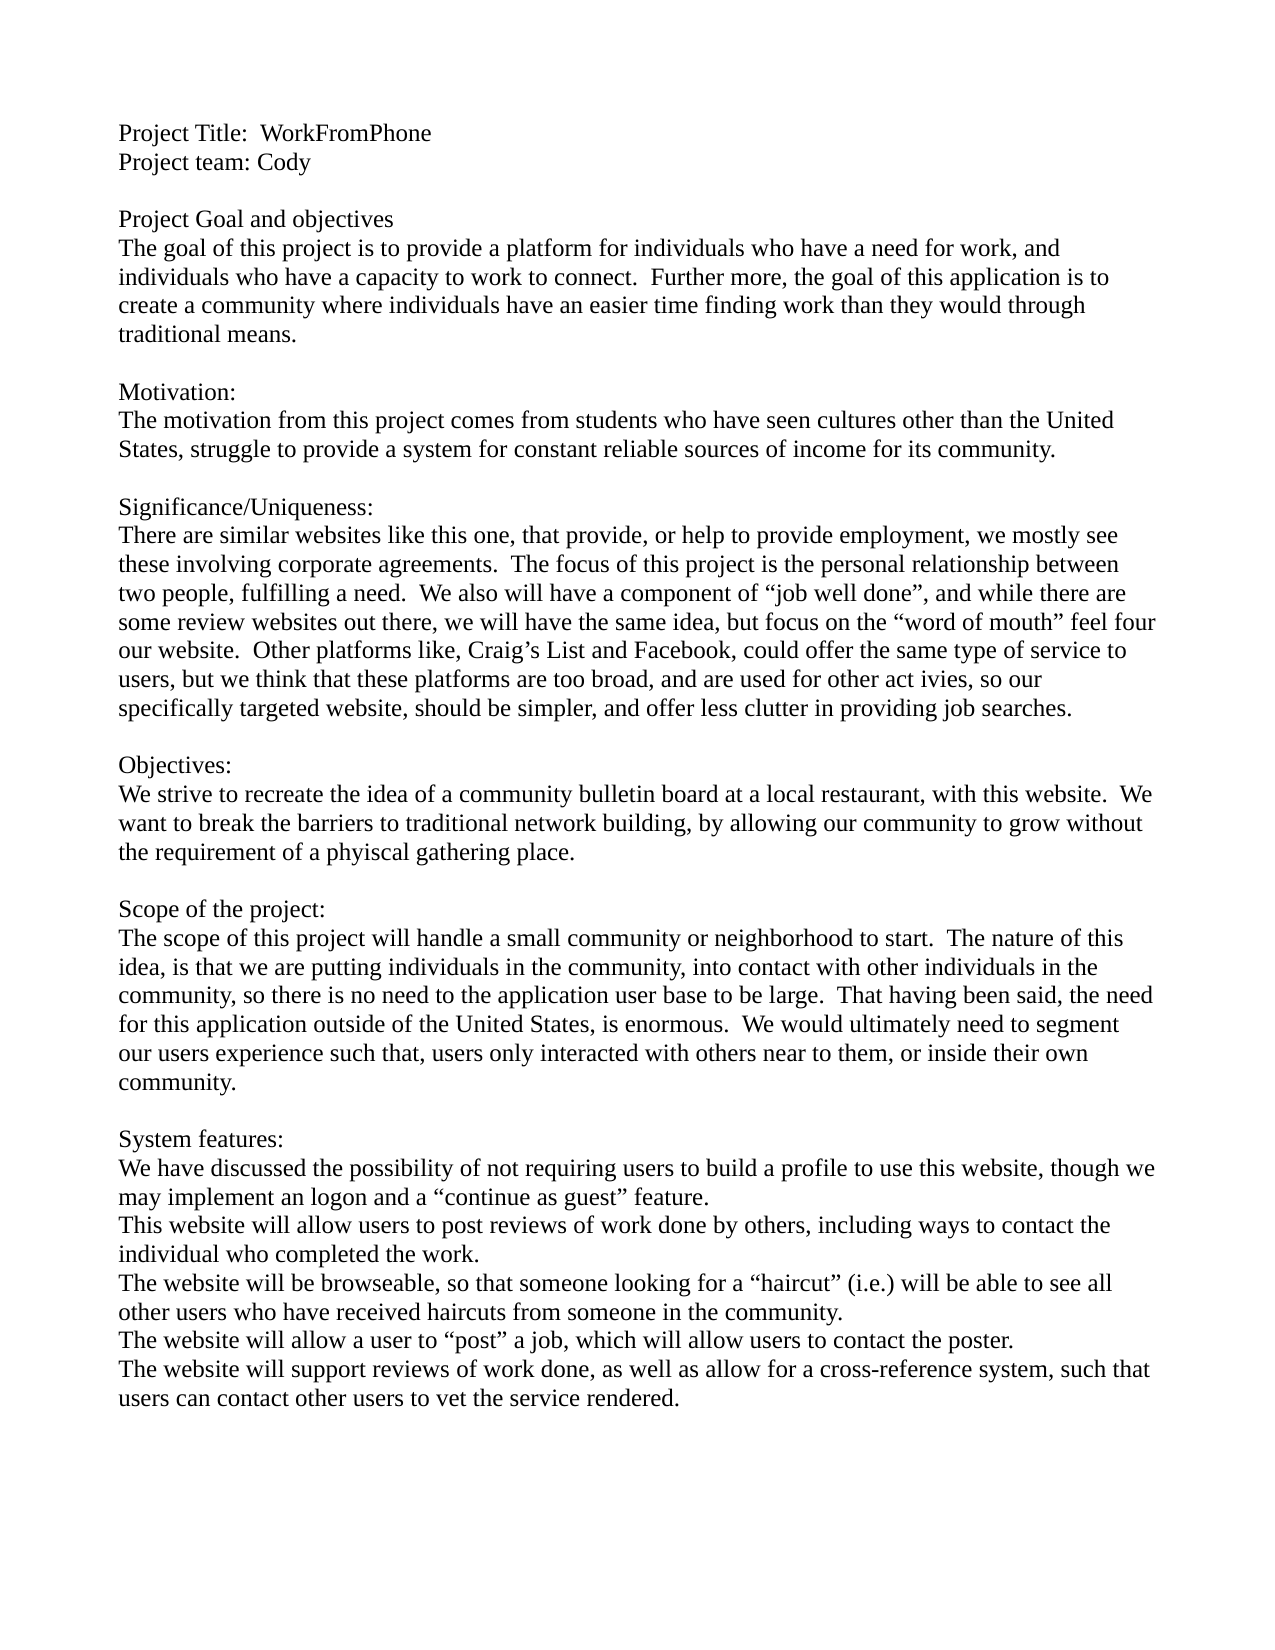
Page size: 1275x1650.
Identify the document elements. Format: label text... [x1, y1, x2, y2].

text Scope of the project: [118, 894, 1157, 923]
text System features: [118, 1124, 1157, 1153]
text Project Goal and objectives [118, 204, 1157, 233]
text The goal of this project is to provide a platform for individuals who have a need for work, and individuals who have a capacity to work to connect. Further more, the goal of this application is to create a community where individuals have an easier time finding work than they would through traditional means. [118, 233, 1157, 348]
text Project team: Cody [118, 147, 1157, 176]
text This website will allow users to post reviews of work done by others, including ways to contact the individual who completed the work. [118, 1211, 1157, 1268]
text There are similar websites like this one, that provide, or help to provide employment, we mostly see these involving corporate agreements. The focus of this project is the personal relationship between two people, fulfilling a need. We also will have a component of “job well done”, and while there are some review websites out there, we will have the same idea, but focus on the “word of mouth” feel four our website. Other platforms like, Craig’s List and Facebook, could offer the same type of service to users, but we think that these platforms are too broad, and are used for other act ivies, so our specifically targeted website, should be simpler, and offer less clutter in providing job searches. [118, 521, 1157, 722]
text Project Title: WorkFromPhone [118, 118, 1157, 147]
text We have discussed the possibility of not requiring users to build a profile to use this website, though we may implement an logon and a “continue as guest” feature. [118, 1153, 1157, 1211]
text Motivation: [118, 377, 1157, 406]
text The motivation from this project comes from students who have seen cultures other than the United States, struggle to provide a system for constant reliable sources of income for its community. [118, 406, 1157, 463]
text The website will support reviews of work done, as well as allow for a cross-reference system, such that users can contact other users to vet the service rendered. [118, 1354, 1157, 1412]
text We strive to recreate the idea of a community bulletin board at a local restaurant, with this website. We want to break the barriers to traditional network building, by allowing our community to grow without the requirement of a phyiscal gathering place. [118, 779, 1157, 866]
text The scope of this project will handle a small community or neighborhood to start. The nature of this idea, is that we are putting individuals in the community, into contact with other individuals in the community, so there is no need to the application user base to be large. That having been said, the need for this application outside of the United States, is enormous. We would ultimately need to segment our users experience such that, users only interacted with others near to them, or inside their own community. [118, 923, 1157, 1096]
text The website will be browseable, so that someone looking for a “haircut” (i.e.) will be able to see all other users who have received haircuts from someone in the community. [118, 1268, 1157, 1326]
text The website will allow a user to “post” a job, which will allow users to contact the poster. [118, 1326, 1157, 1354]
text Objectives: [118, 751, 1157, 779]
text Significance/Uniqueness: [118, 492, 1157, 521]
